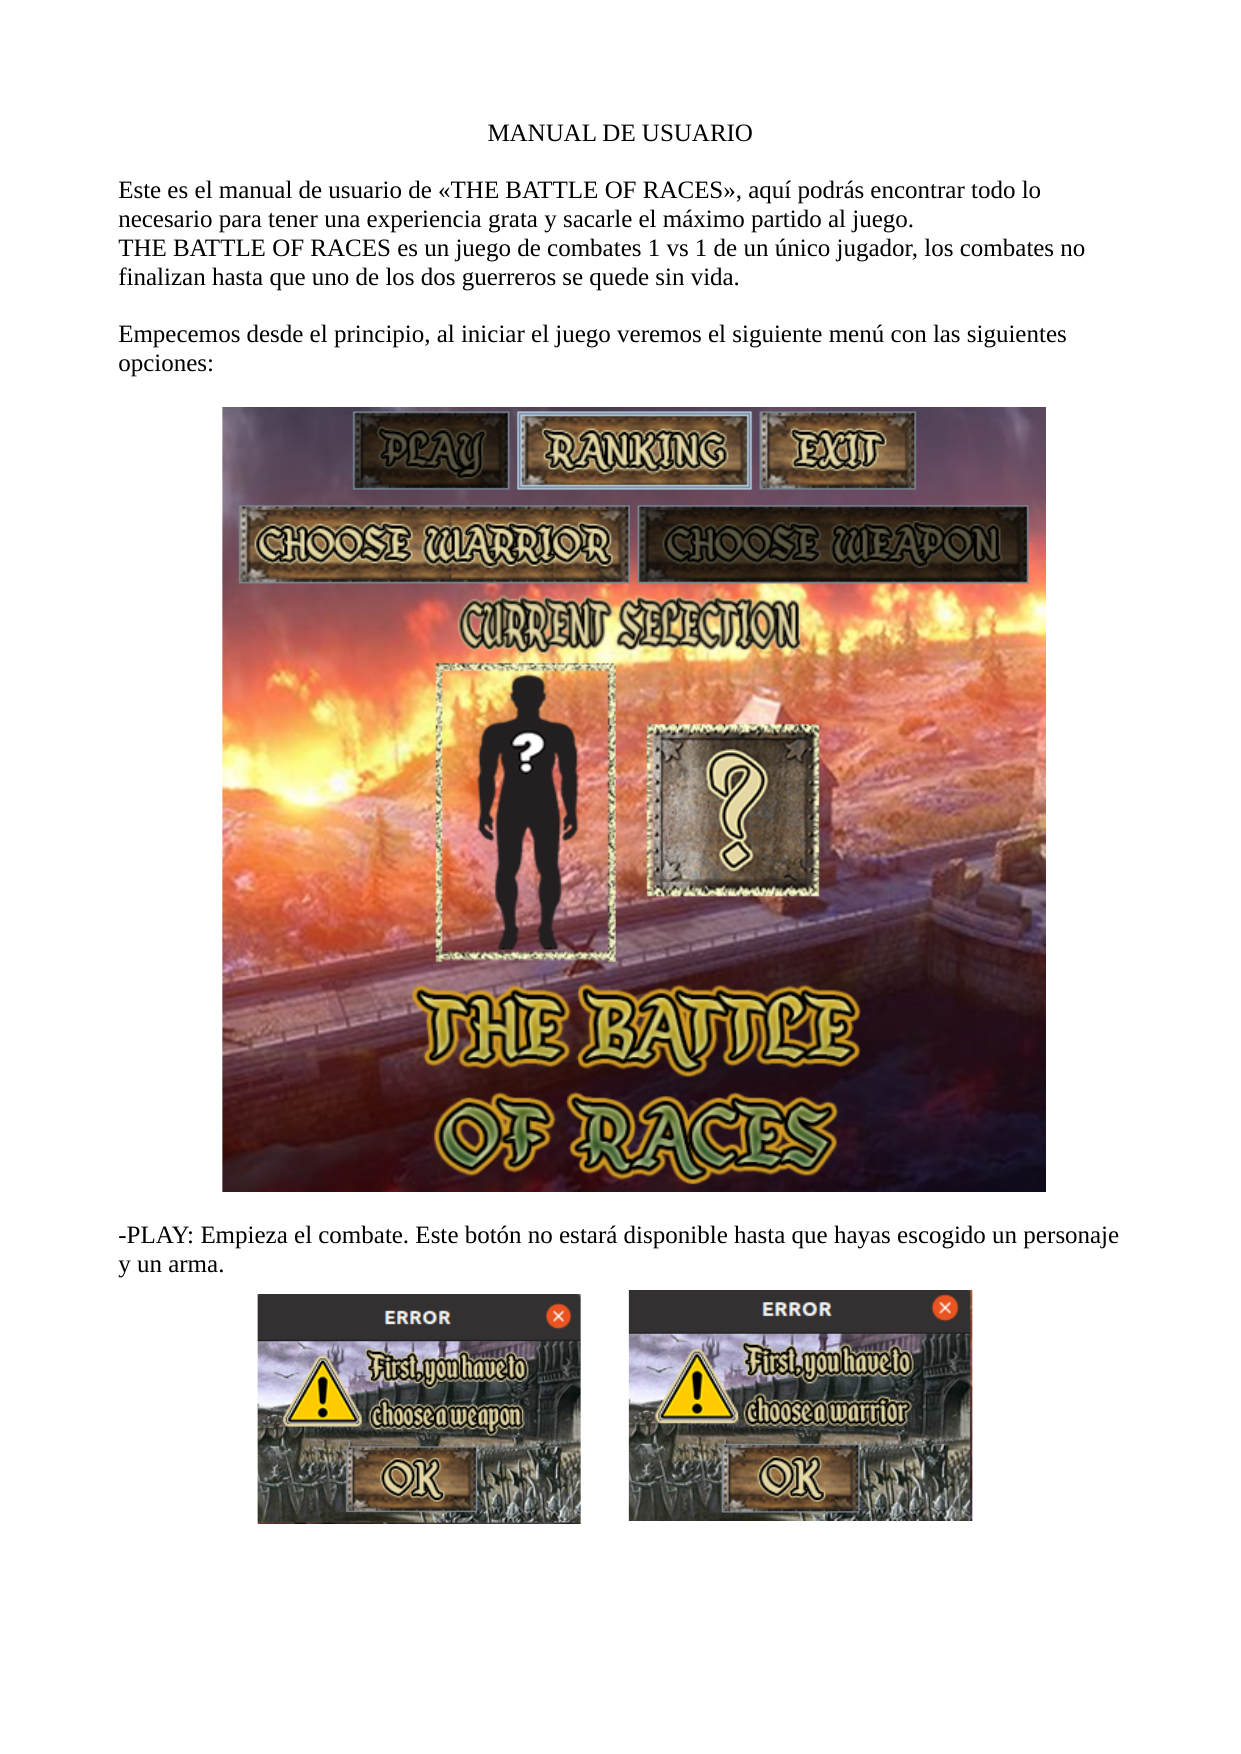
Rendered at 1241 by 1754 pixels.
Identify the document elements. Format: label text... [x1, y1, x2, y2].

text -PLAY: Empieza el combate. Este botón no estará disponible hasta que hayas escogido un personaje y un arma. [118, 1220, 1122, 1278]
text Empecemos desde el principio, al iniciar el juego veremos el siguiente menú con las siguientes opciones: [118, 319, 1122, 377]
picture [222, 407, 1046, 1192]
picture [628, 1290, 973, 1521]
text MANUAL DE USUARIO [118, 118, 1122, 147]
text THE BATTLE OF RACES es un juego de combates 1 vs 1 de un único jugador, los combates no finalizan hasta que uno de los dos guerreros se quede sin vida. [118, 233, 1122, 291]
picture [257, 1294, 581, 1524]
text Este es el manual de usuario de «THE BATTLE OF RACES», aquí podrás encontrar todo lo necesario para tener una experiencia grata y sacarle el máximo partido al juego. [118, 176, 1122, 233]
